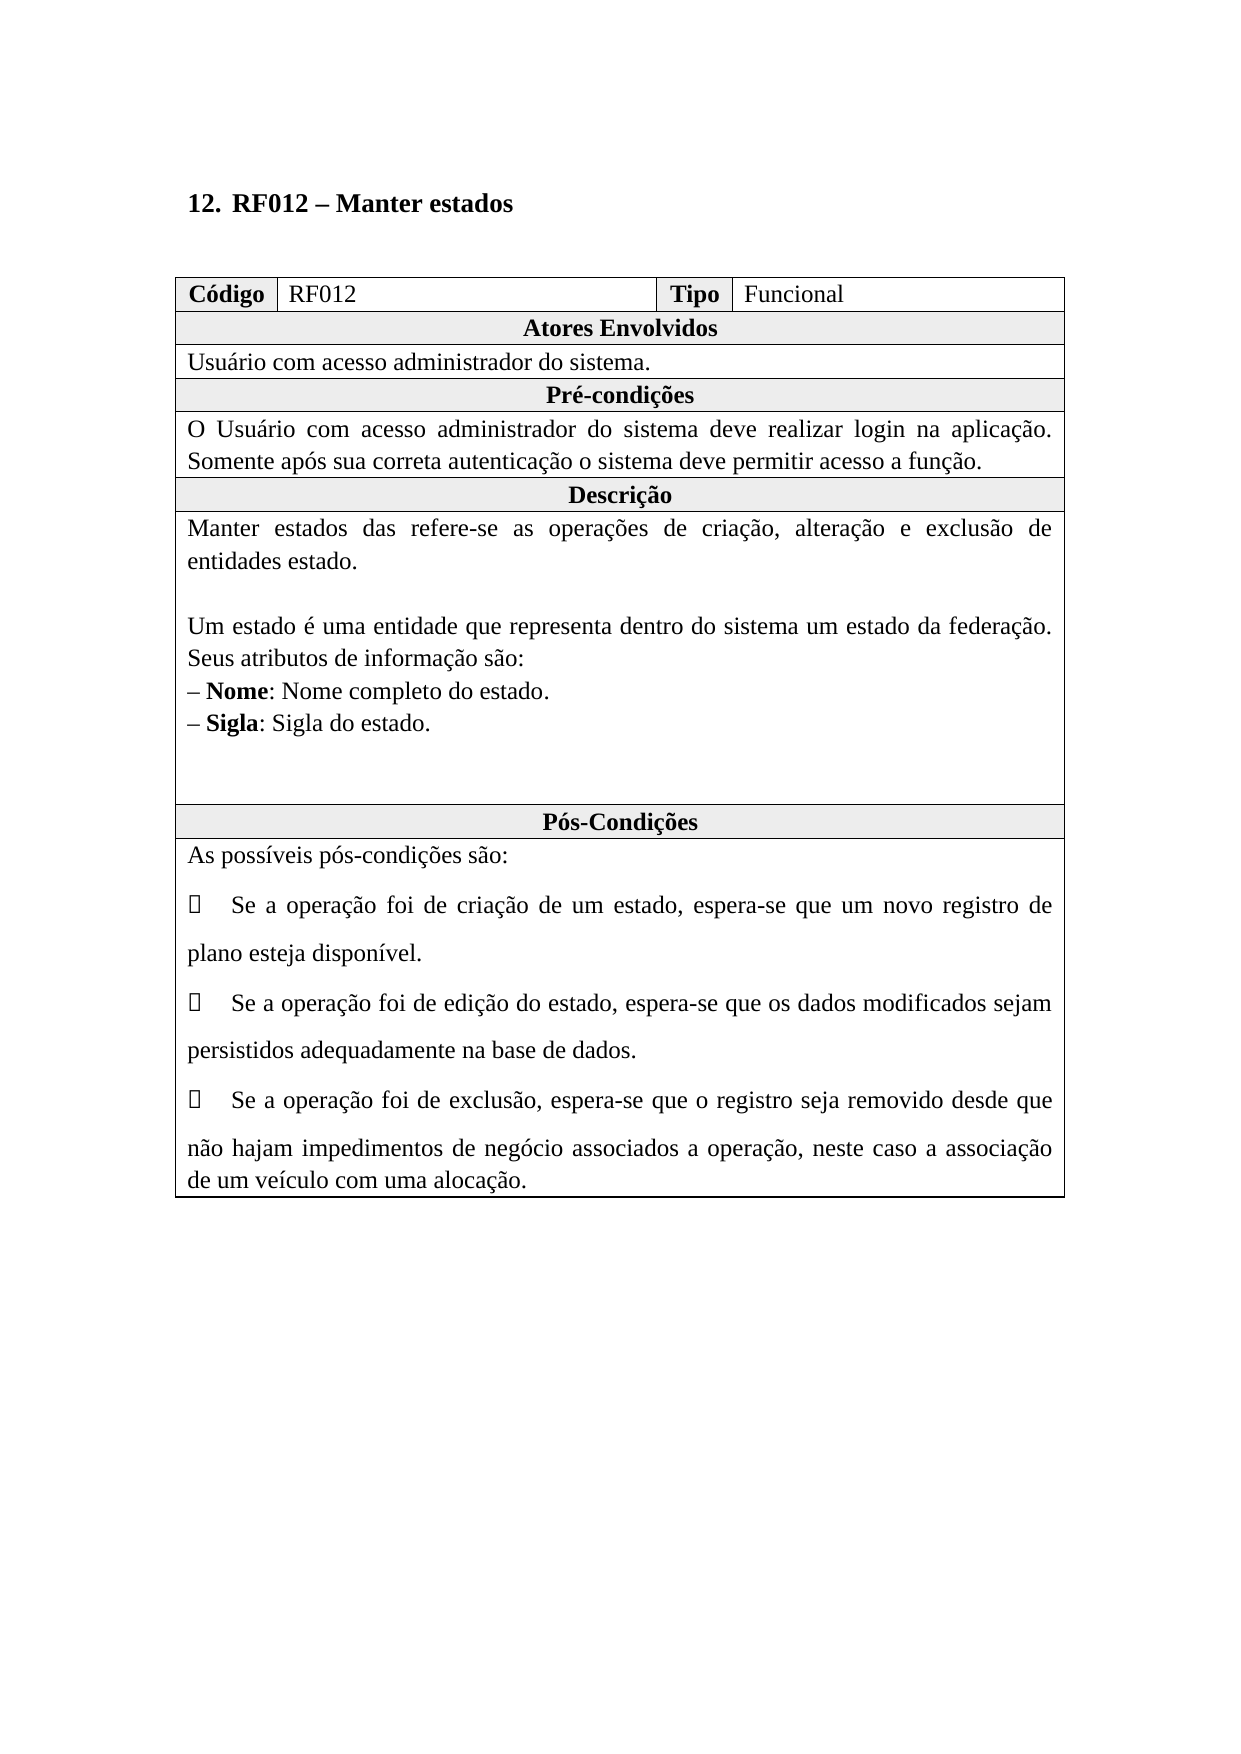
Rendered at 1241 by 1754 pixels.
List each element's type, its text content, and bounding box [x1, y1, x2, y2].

table_cell Pré-condições [176, 379, 1064, 411]
table_cell Atores Envolvidos [176, 312, 1064, 344]
table_cell As possíveis pós-condições são: Se a operação foi de criação de um estado, espera-se que um novo registro de plano esteja disponível. Se a operação foi de edição do estado, espera-se que os dados modificados sejam persistidos adequadamente na base de dados. Se a operação foi de exclusão, espera-se que o registro seja removido desde que não hajam impedimentos de negócio associados a operação, neste caso a associação de um veículo com uma alocação. [176, 839, 1064, 1196]
table_header RF012 [278, 278, 656, 311]
table_header Funcional [733, 278, 1064, 311]
table_cell Pós-Condições [176, 805, 1064, 838]
table_cell O Usuário com acesso administrador do sistema deve realizar login na aplicação. Somente após sua correta autenticação o sistema deve permitir acesso a função. [176, 412, 1064, 477]
table_cell Descrição [176, 478, 1064, 511]
table_header Tipo [657, 278, 732, 311]
table_header Código [176, 278, 277, 311]
table_cell Usuário com acesso administrador do sistema. [176, 345, 1064, 378]
table_cell Manter estados das refere-se as operações de criação, alteração e exclusão de entidades estado. Um estado é uma entidade que representa dentro do sistema um estado da federação. Seus atributos de informação são: – Nome: Nome completo do estado. – Sigla: Sigla do estado. [176, 512, 1064, 804]
list RF012 – Manter estados [187, 187, 1053, 219]
